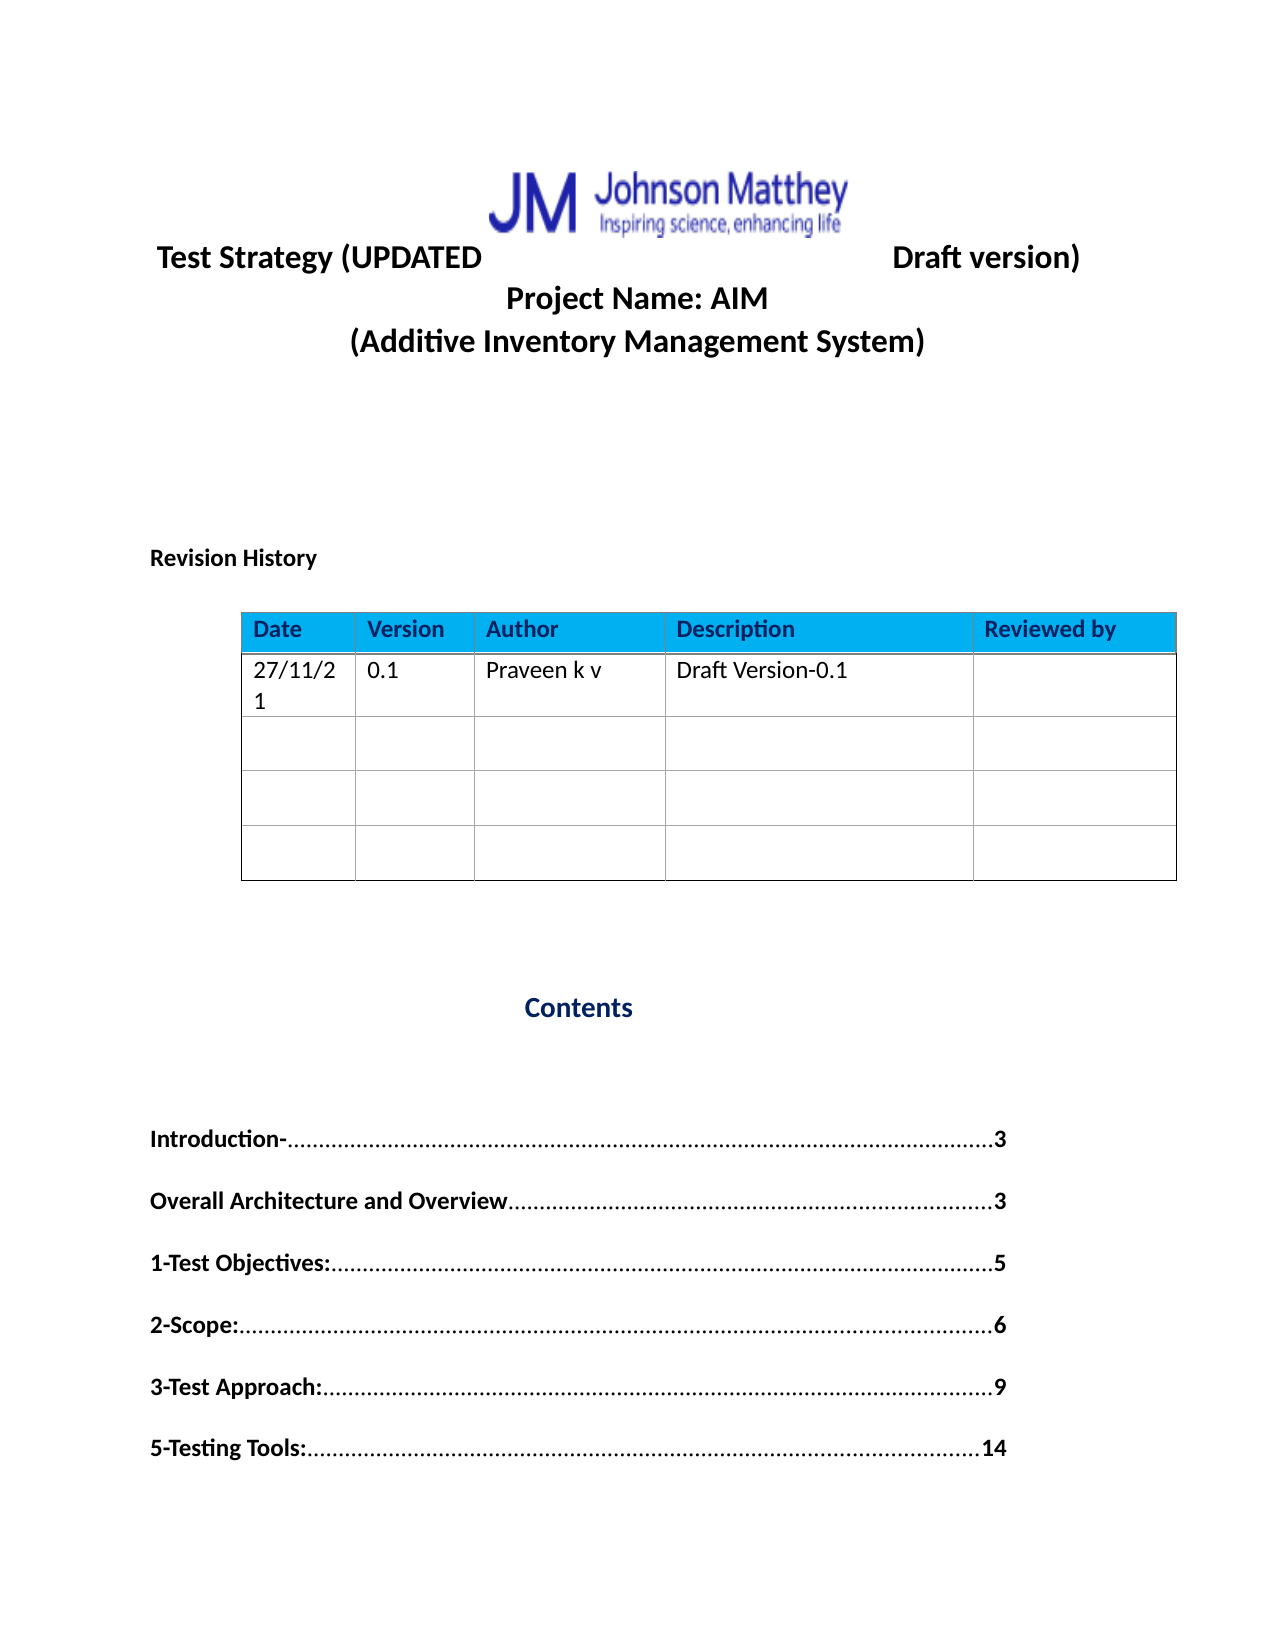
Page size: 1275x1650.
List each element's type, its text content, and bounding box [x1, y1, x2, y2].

text 5-Testing Tools: 14 [150, 1432, 1080, 1463]
text Contents [32, 989, 1125, 1024]
table_cell [974, 655, 1176, 716]
text 2-Scope: 6 [150, 1309, 1080, 1339]
table_cell [475, 771, 665, 824]
table_cell [242, 771, 355, 824]
table_cell [666, 771, 973, 824]
table_cell [666, 717, 973, 770]
table_cell [666, 826, 973, 880]
table_header Date [242, 613, 355, 652]
text Overall Architecture and Overview 3 [150, 1185, 1080, 1216]
table_cell [475, 826, 665, 880]
table_cell [974, 826, 1176, 880]
table_cell [356, 717, 474, 770]
table_cell [356, 826, 474, 880]
picture [488, 171, 849, 238]
text Introduction- 3 [150, 1123, 1080, 1154]
text (Additive Inventory Management System) [150, 321, 1125, 361]
text 1-Test Objectives: 5 [150, 1247, 1080, 1278]
table_cell [974, 771, 1176, 824]
text 3-Test Approach: 9 [150, 1371, 1080, 1401]
table_cell Praveen k v [475, 655, 665, 716]
table_cell [356, 771, 474, 824]
table_cell Draft Version-0.1 [666, 655, 973, 716]
table_header Version [356, 613, 474, 652]
table_header Reviewed by [974, 613, 1175, 652]
table_cell [242, 826, 355, 880]
table_cell [242, 717, 355, 770]
table_cell 27/11/21 [242, 655, 355, 716]
table_header Description [666, 613, 973, 652]
text Project Name: AIM [150, 277, 1125, 318]
text Revision History [150, 542, 1125, 572]
text Test Strategy (UPDATED Draft version) [150, 236, 1125, 277]
table_cell [475, 717, 665, 770]
table_cell 0.1 [356, 655, 474, 716]
table_cell [974, 717, 1176, 770]
table_header Author [475, 613, 665, 652]
